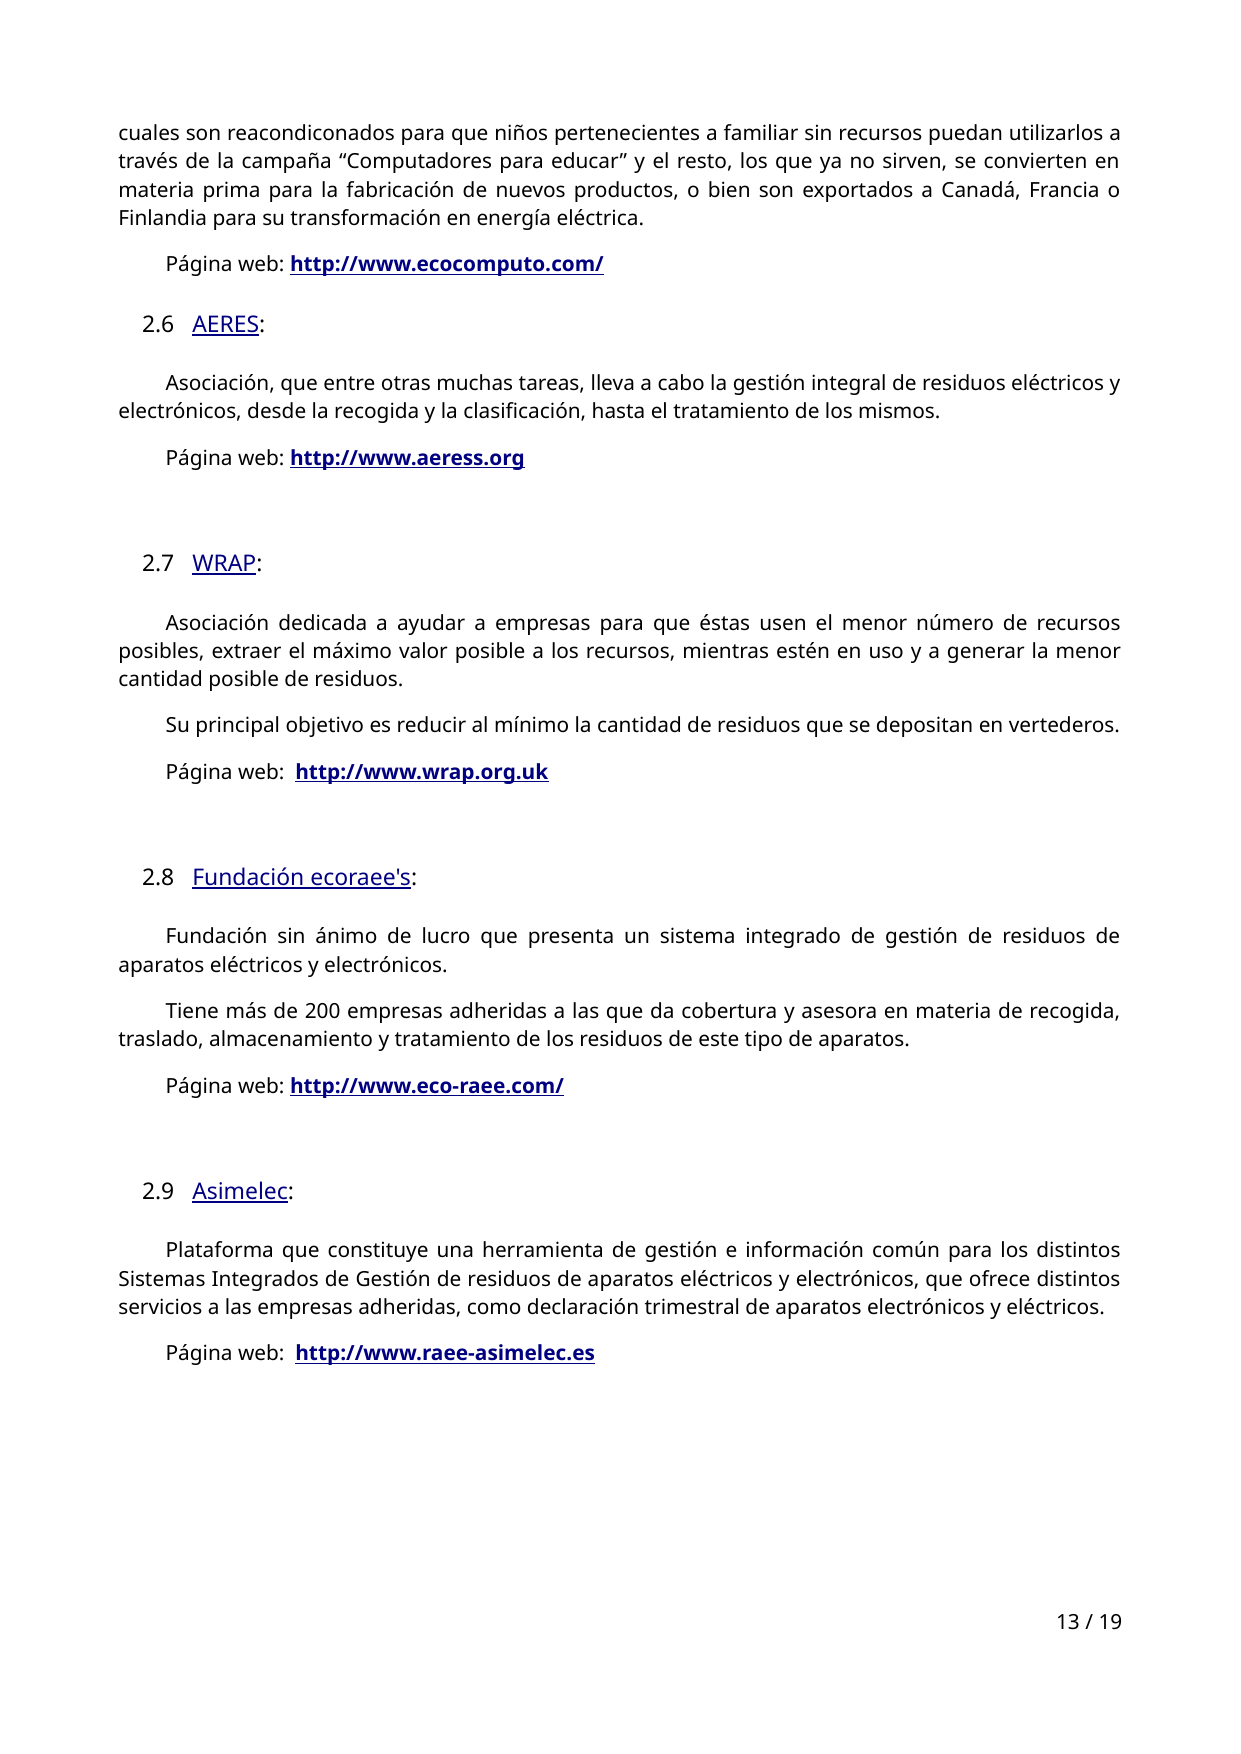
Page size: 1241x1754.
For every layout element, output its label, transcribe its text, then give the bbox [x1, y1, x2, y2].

text Página web: http://www.wrap.org.uk [118, 757, 1122, 785]
text Asociación dedicada a ayudar a empresas para que éstas usen el menor número de recursos posibles, extraer el máximo valor posible a los recursos, mientras estén en uso y a generar la menor cantidad posible de residuos. [118, 608, 1122, 693]
text Página web: http://www.aeress.org [118, 443, 1122, 471]
text Fundación sin ánimo de lucro que presenta un sistema integrado de gestión de residuos de aparatos eléctricos y electrónicos. [118, 922, 1122, 978]
text Asociación, que entre otras muchas tareas, lleva a cabo la gestión integral de residuos eléctricos y electrónicos, desde la recogida y la clasificación, hasta el tratamiento de los mismos. [118, 368, 1122, 425]
text Su principal objetivo es reducir al mínimo la cantidad de residuos que se depositan en vertederos. [118, 711, 1122, 739]
text Página web: http://www.ecocomputo.com/ [118, 249, 1122, 278]
text 2.6 AERES: [118, 307, 1122, 339]
text Página web: http://www.eco-raee.com/ [118, 1071, 1122, 1099]
text Tiene más de 200 empresas adheridas a las que da cobertura y asesora en materia de recogida, traslado, almacenamiento y tratamiento de los residuos de este tipo de aparatos. [118, 996, 1122, 1053]
text 2.7 WRAP: [118, 547, 1122, 578]
text Página web: http://www.raee-asimelec.es [118, 1338, 1122, 1367]
text cuales son reacondiconados para que niños pertenecientes a familiar sin recursos puedan utilizarlos a través de la campaña “Computadores para educar” y el resto, los que ya no sirven, se convierten en materia prima para la fabricación de nuevos productos, o bien son exportados a Canadá, Francia o Finlandia para su transformación en energía eléctrica. [118, 118, 1122, 232]
text 2.9 Asimelec: [118, 1175, 1122, 1206]
text Plataforma que constituye una herramienta de gestión e información común para los distintos Sistemas Integrados de Gestión de residuos de aparatos eléctricos y electrónicos, que ofrece distintos servicios a las empresas adheridas, como declaración trimestral de aparatos electrónicos y eléctricos. [118, 1236, 1122, 1321]
text 2.8 Fundación ecoraee's: [118, 861, 1122, 892]
